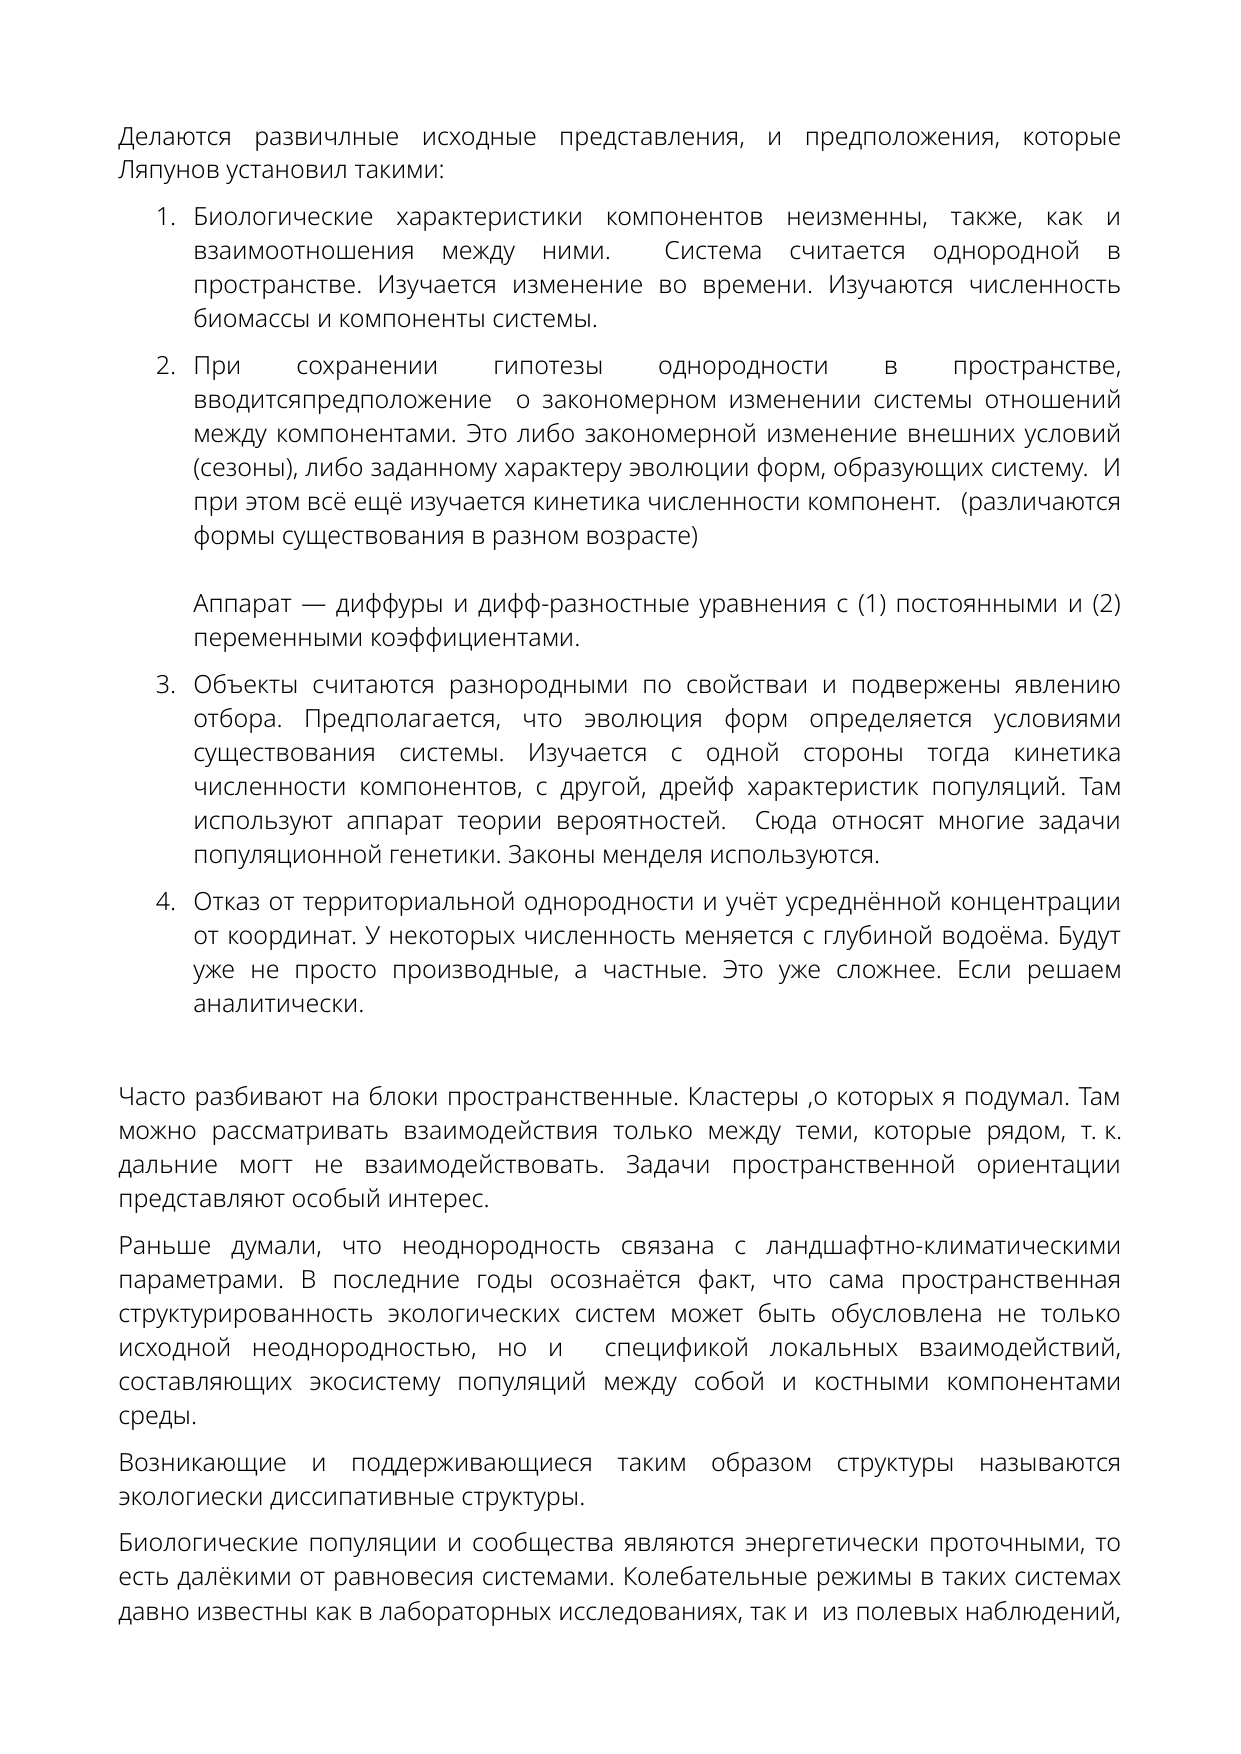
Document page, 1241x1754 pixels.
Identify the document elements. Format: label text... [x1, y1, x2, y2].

text Часто разбивают на блоки пространственные. Кластеры ,о которых я подумал. Там можно рассматривать взаимодействия только между теми, которые рядом, т. к. дальние могт не взаимодействовать. Задачи пространственной ориентации представляют особый интерес. [118, 1079, 1122, 1215]
list При сохранении гипотезы однородности в пространстве, вводитсяпредположение о закономерном изменении системы отношений между компонентами. Это либо закономерной изменение внешних условий (сезоны), либо заданному характеру эволюции форм, образующих систему. И при этом всё ещё изучается кинетика численности компонент. (различаются формы существования в разном возрасте) Аппарат — диффуры и дифф-разностные уравнения с (1) постоянными и (2) переменными коэффициентами. [156, 347, 1122, 654]
text Возникающие и поддерживающиеся таким образом структуры называются экологиески диссипативные структуры. [118, 1444, 1122, 1512]
text Биологические популяции и сообщества являются энергетически проточными, то есть далёкими от равновесия системами. Колебательные режимы в таких системах давно известны как в лабораторных исследованиях, так и из полевых наблюдений, [118, 1525, 1122, 1627]
text Делаются развичлные исходные представления, и предположения, которые Ляпунов установил такими: [118, 118, 1122, 186]
list Объекты считаются разнородными по свойстваи и подвержены явлению отбора. Предполагается, что эволюция форм определяется условиями существования системы. Изучается с одной стороны тогда кинетика численности компонентов, с другой, дрейф характеристик популяций. Там используют аппарат теории вероятностей. Сюда относят многие задачи популяционной генетики. Законы менделя используются. [156, 667, 1122, 871]
list Отказ от территориальной однородности и учёт усреднённой концентрации от координат. У некоторых численность меняется с глубиной водоёма. Будут уже не просто производные, а частные. Это уже сложнее. Если решаем аналитически. [156, 883, 1122, 1020]
list Биологические характеристики компонентов неизменны, также, как и взаимоотношения между ними. Система считается однородной в пространстве. Изучается изменение во времени. Изучаются численность биомассы и компоненты системы. [156, 199, 1122, 335]
text Раньше думали, что неоднородность связана с ландшафтно-климатическими параметрами. В последние годы осознаётся факт, что сама пространственная структурированность экологических систем может быть обусловлена не только исходной неоднородностью, но и спецификой локальных взаимодействий, составляющих экосистему популяций между собой и костными компонентами среды. [118, 1227, 1122, 1432]
